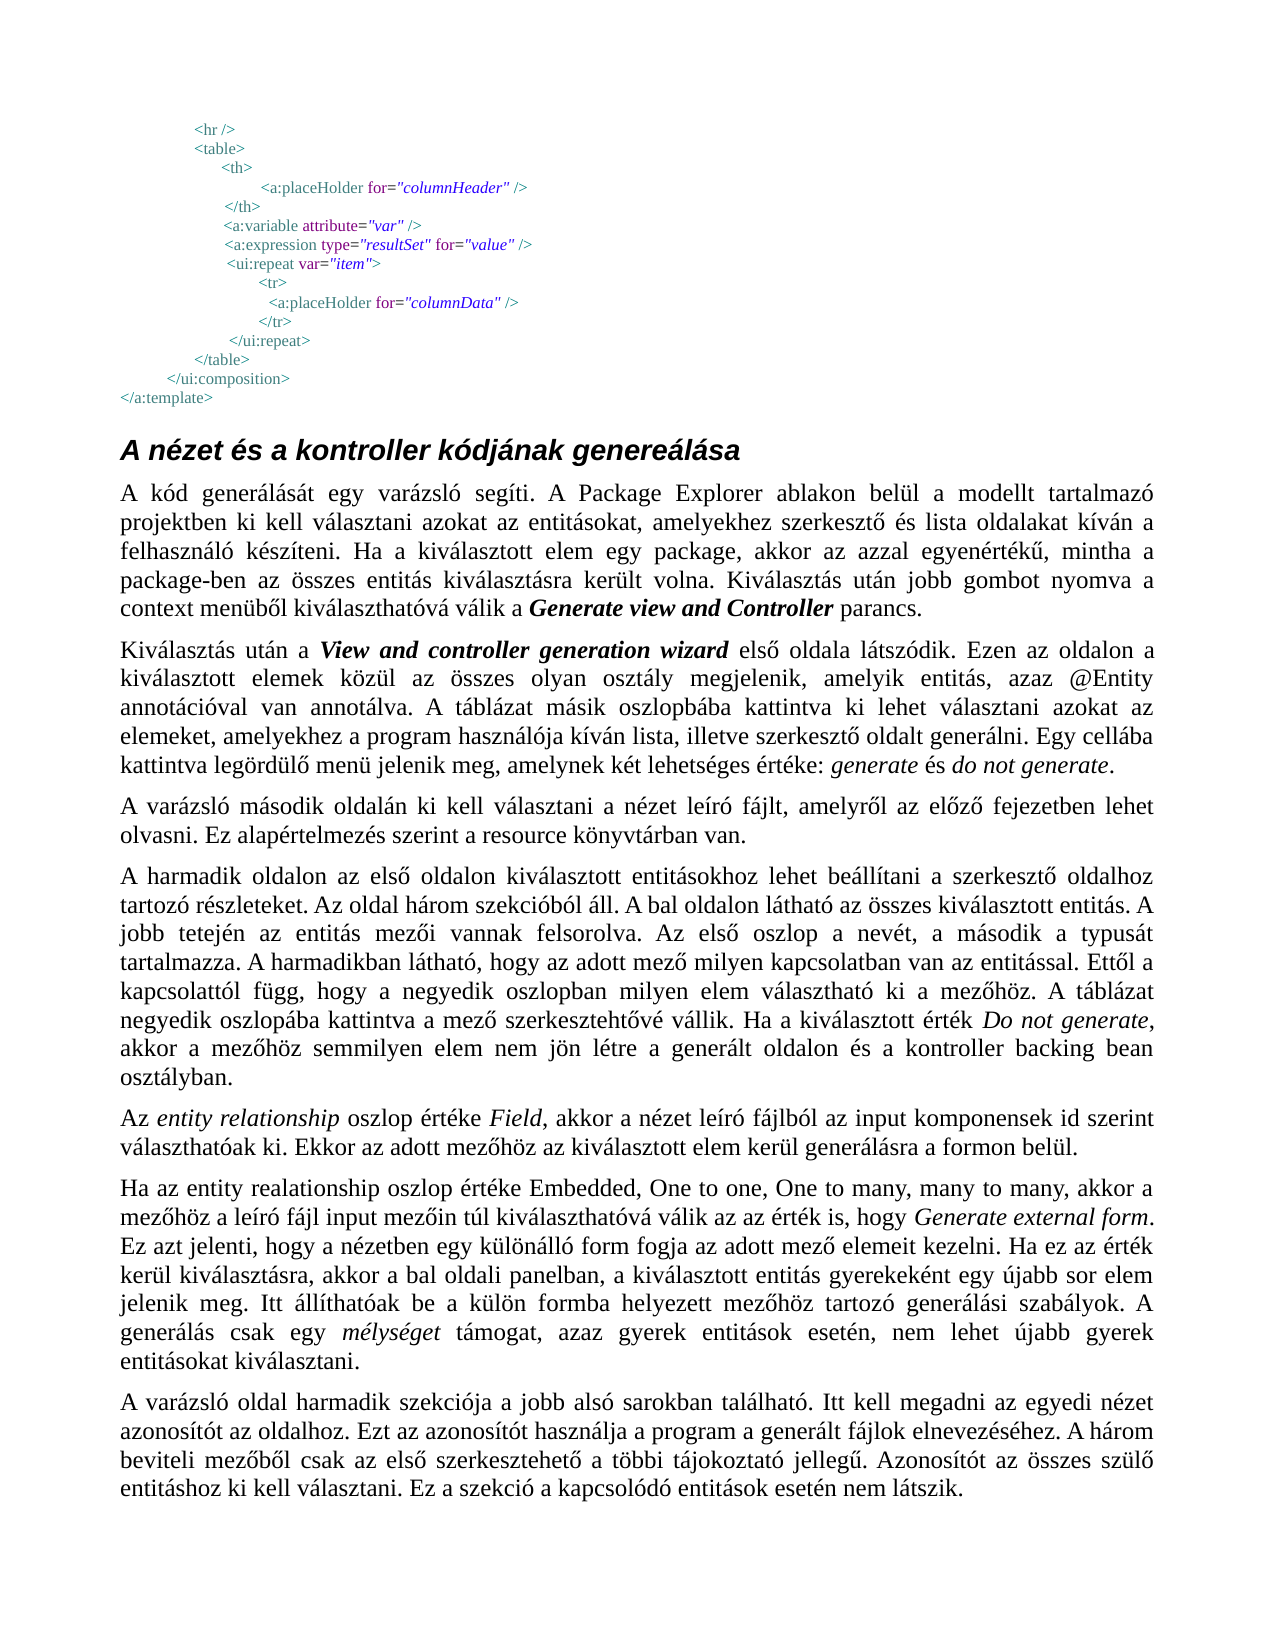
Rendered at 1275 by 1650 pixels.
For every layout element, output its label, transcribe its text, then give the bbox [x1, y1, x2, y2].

text Ha az entity realationship oszlop értéke Embedded, One to one, One to many, many to many, akkor a mezőhöz a leíró fájl input mezőin túl kiválaszthatóvá válik az az érték is, hogy Generate external form. Ez azt jelenti, hogy a nézetben egy különálló form fogja az adott mező elemeit kezelni. Ha ez az érték kerül kiválasztásra, akkor a bal oldali panelban, a kiválasztott entitás gyerekeként egy újabb sor elem jelenik meg. Itt állíthatóak be a külön formba helyezett mezőhöz tartozó generálási szabályok. A generálás csak egy mélységet támogat, azaz gyerek entitások esetén, nem lehet újabb gyerek entitásokat kiválasztani. [120, 1173, 1155, 1375]
text <th> [120, 158, 1155, 177]
text A varázsló oldal harmadik szekciója a jobb alsó sarokban található. Itt kell megadni az egyedi nézet azonosítót az oldalhoz. Ezt az azonosítót használja a program a generált fájlok elnevezéséhez. A három beviteli mezőből csak az első szerkesztehető a többi tájokoztató jellegű. Azonosítót az összes szülő entitáshoz ki kell választani. Ez a szekció a kapcsolódó entitások esetén nem látszik. [120, 1387, 1155, 1502]
text Az entity relationship oszlop értéke Field, akkor a nézet leíró fájlból az input komponensek id szerint választhatóak ki. Ekkor az adott mezőhöz az kiválasztott elem kerül generálásra a formon belül. [120, 1103, 1155, 1161]
text </ui:composition> [120, 369, 1155, 388]
text </a:template> [120, 388, 1155, 407]
text <a:placeHolder for="columnHeader" /> [120, 177, 1155, 197]
text <a:expression type="resultSet" for="value" /> [120, 235, 1155, 254]
text </table> [120, 350, 1155, 369]
text A harmadik oldalon az első oldalon kiválasztott entitásokhoz lehet beállítani a szerkesztő oldalhoz tartozó részleteket. Az oldal három szekcióból áll. A bal oldalon látható az összes kiválasztott entitás. A jobb tetején az entitás mezői vannak felsorolva. Az első oszlop a nevét, a második a typusát tartalmazza. A harmadikban látható, hogy az adott mező milyen kapcsolatban van az entitással. Ettől a kapcsolattól függ, hogy a negyedik oszlopban milyen elem választható ki a mezőhöz. A táblázat negyedik oszlopába kattintva a mező szerkesztehtővé vállik. Ha a kiválasztott érték Do not generate, akkor a mezőhöz semmilyen elem nem jön létre a generált oldalon és a kontroller backing bean osztályban. [120, 861, 1155, 1091]
text </tr> [120, 312, 1155, 331]
text <a:variable attribute="var" /> [120, 216, 1155, 235]
text A varázsló második oldalán ki kell választani a nézet leíró fájlt, amelyről az előző fejezetben lehet olvasni. Ez alapértelmezés szerint a resource könyvtárban van. [120, 791, 1155, 848]
subtitle A nézet és a kontroller kódjának genereálása [120, 432, 1155, 466]
text <a:placeHolder for="columnData" /> [120, 292, 1155, 312]
text A kód generálását egy varázsló segíti. A Package Explorer ablakon belül a modellt tartalmazó projektben ki kell választani azokat az entitásokat, amelyekhez szerkesztő és lista oldalakat kíván a felhasználó készíteni. Ha a kiválasztott elem egy package, akkor az azzal egyenértékű, mintha a package-ben az összes entitás kiválasztásra került volna. Kiválasztás után jobb gombot nyomva a context menüből kiválaszthatóvá válik a Generate view and Controller parancs. [120, 478, 1155, 622]
text Kiválasztás után a View and controller generation wizard első oldala látszódik. Ezen az oldalon a kiválasztott elemek közül az összes olyan osztály megjelenik, amelyik entitás, azaz @Entity annotációval van annotálva. A táblázat másik oszlopbába kattintva ki lehet választani azokat az elemeket, amelyekhez a program használója kíván lista, illetve szerkesztő oldalt generálni. Egy cellába kattintva legördülő menü jelenik meg, amelynek két lehetséges értéke: generate és do not generate. [120, 635, 1155, 778]
text <ui:repeat var="item"> [120, 254, 1155, 273]
text </th> [120, 197, 1155, 216]
text <tr> [120, 273, 1155, 292]
text </ui:repeat> [120, 331, 1155, 350]
text <hr /> [120, 120, 1155, 139]
text <table> [120, 139, 1155, 158]
